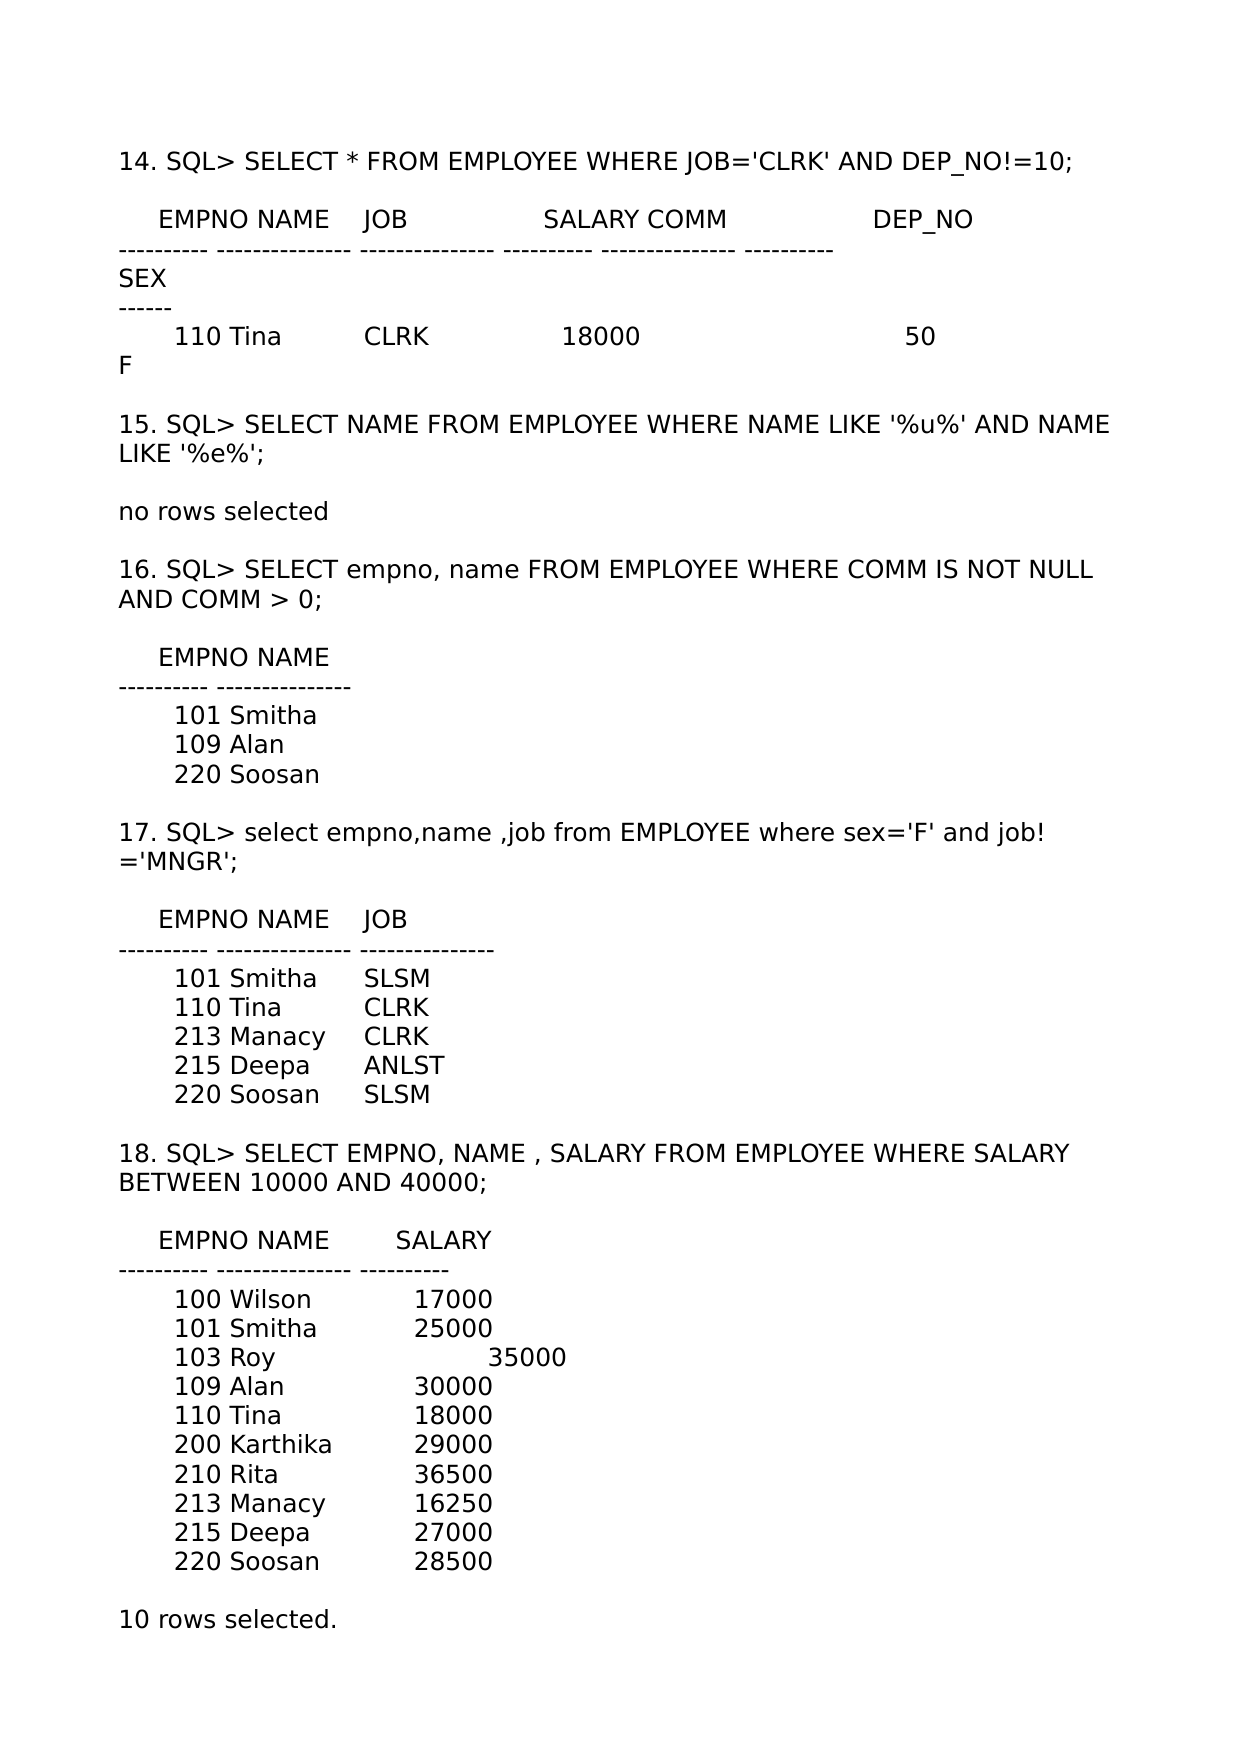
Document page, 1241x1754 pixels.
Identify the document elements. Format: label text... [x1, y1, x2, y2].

text ------ [118, 293, 1122, 322]
text 16. SQL> SELECT empno, name FROM EMPLOYEE WHERE COMM IS NOT NULL AND COMM > 0; [118, 556, 1122, 614]
text EMPNO NAME JOB SALARY COMM DEP_NO [118, 206, 1122, 235]
text ---------- --------------- --------------- [118, 935, 1122, 964]
text 109 Alan 30000 [118, 1372, 1122, 1401]
text 18. SQL> SELECT EMPNO, NAME , SALARY FROM EMPLOYEE WHERE SALARY BETWEEN 10000 AND 40000; [118, 1139, 1122, 1197]
text no rows selected [118, 497, 1122, 526]
text 213 Manacy 16250 [118, 1489, 1122, 1518]
text SEX [118, 264, 1122, 293]
text 101 Smitha SLSM [118, 964, 1122, 993]
text F [118, 351, 1122, 381]
text 100 Wilson 17000 [118, 1285, 1122, 1314]
text EMPNO NAME JOB [118, 906, 1122, 935]
text 220 Soosan 28500 [118, 1547, 1122, 1576]
text 210 Rita 36500 [118, 1460, 1122, 1489]
text 213 Manacy CLRK [118, 1022, 1122, 1051]
text ---------- --------------- --------------- ---------- --------------- ---------- [118, 235, 1122, 264]
text 215 Deepa 27000 [118, 1518, 1122, 1547]
text 110 Tina 18000 [118, 1401, 1122, 1431]
text EMPNO NAME SALARY [118, 1226, 1122, 1256]
text 17. SQL> select empno,name ,job from EMPLOYEE where sex='F' and job!='MNGR'; [118, 818, 1122, 876]
text 110 Tina CLRK [118, 993, 1122, 1022]
text 101 Smitha [118, 701, 1122, 731]
text EMPNO NAME [118, 643, 1122, 672]
text 103 Roy 35000 [118, 1343, 1122, 1372]
text 215 Deepa ANLST [118, 1051, 1122, 1081]
text 110 Tina CLRK 18000 50 [118, 322, 1122, 351]
text ---------- --------------- ---------- [118, 1256, 1122, 1285]
text 200 Karthika 29000 [118, 1431, 1122, 1460]
text 220 Soosan [118, 760, 1122, 789]
text 15. SQL> SELECT NAME FROM EMPLOYEE WHERE NAME LIKE '%u%' AND NAME LIKE '%e%'; [118, 410, 1122, 468]
text 101 Smitha 25000 [118, 1314, 1122, 1343]
text 14. SQL> SELECT * FROM EMPLOYEE WHERE JOB='CLRK' AND DEP_NO!=10; [118, 147, 1122, 176]
text ---------- --------------- [118, 672, 1122, 701]
text 220 Soosan SLSM [118, 1081, 1122, 1110]
text 10 rows selected. [118, 1606, 1122, 1635]
text 109 Alan [118, 731, 1122, 760]
